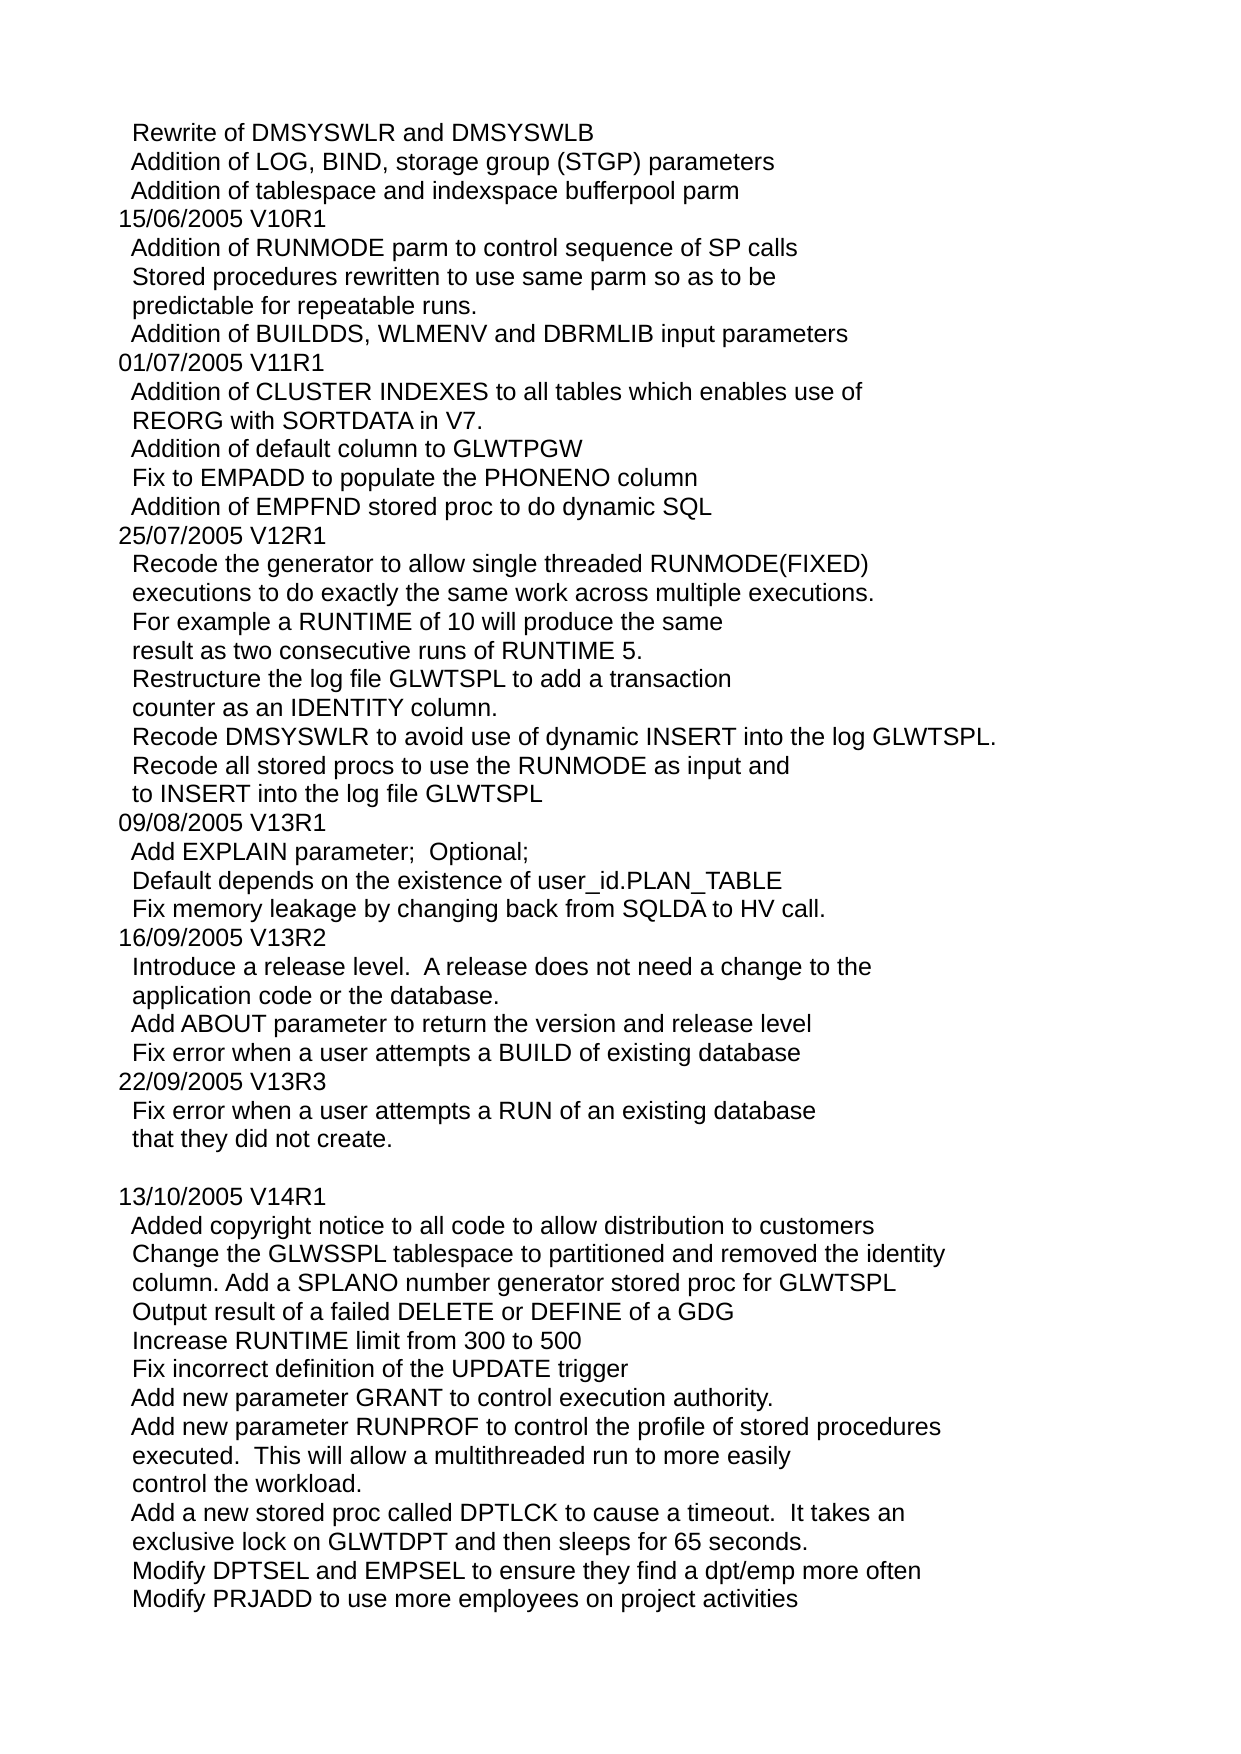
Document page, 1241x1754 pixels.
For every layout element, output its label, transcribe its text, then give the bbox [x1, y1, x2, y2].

text control the workload. [118, 1469, 1122, 1498]
text REORG with SORTDATA in V7. [118, 406, 1122, 434]
text to INSERT into the log file GLWTSPL [118, 779, 1122, 808]
text Rewrite of DMSYSWLR and DMSYSWLB [118, 118, 1122, 147]
text Fix memory leakage by changing back from SQLDA to HV call. [118, 894, 1122, 923]
text Addition of tablespace and indexspace bufferpool parm [118, 176, 1122, 204]
text Stored procedures rewritten to use same parm so as to be [118, 262, 1122, 291]
text counter as an IDENTITY column. [118, 693, 1122, 722]
text Modify PRJADD to use more employees on project activities [118, 1584, 1122, 1613]
text Addition of EMPFND stored proc to do dynamic SQL [118, 492, 1122, 521]
text Add EXPLAIN parameter; Optional; [118, 837, 1122, 866]
text Change the GLWSSPL tablespace to partitioned and removed the identity [118, 1239, 1122, 1268]
text application code or the database. [118, 981, 1122, 1009]
text 09/08/2005 V13R1 [118, 808, 1122, 837]
text 01/07/2005 V11R1 [118, 348, 1122, 377]
text Addition of LOG, BIND, storage group (STGP) parameters [118, 147, 1122, 176]
text 16/09/2005 V13R2 [118, 923, 1122, 952]
text Default depends on the existence of user_id.PLAN_TABLE [118, 866, 1122, 894]
text Addition of default column to GLWTPGW [118, 434, 1122, 463]
text Add a new stored proc called DPTLCK to cause a timeout. It takes an [118, 1498, 1122, 1527]
text Addition of CLUSTER INDEXES to all tables which enables use of [118, 377, 1122, 406]
text Add new parameter GRANT to control execution authority. [118, 1383, 1122, 1412]
text predictable for repeatable runs. [118, 291, 1122, 319]
text Modify DPTSEL and EMPSEL to ensure they find a dpt/emp more often [118, 1556, 1122, 1584]
text Output result of a failed DELETE or DEFINE of a GDG [118, 1297, 1122, 1326]
text 25/07/2005 V12R1 [118, 521, 1122, 549]
text Increase RUNTIME limit from 300 to 500 [118, 1326, 1122, 1354]
text For example a RUNTIME of 10 will produce the same [118, 607, 1122, 636]
text Recode the generator to allow single threaded RUNMODE(FIXED) [118, 549, 1122, 578]
text exclusive lock on GLWTDPT and then sleeps for 65 seconds. [118, 1527, 1122, 1556]
text Fix error when a user attempts a RUN of an existing database [118, 1096, 1122, 1124]
text 15/06/2005 V10R1 [118, 204, 1122, 233]
text Restructure the log file GLWTSPL to add a transaction [118, 664, 1122, 693]
text that they did not create. [118, 1124, 1122, 1153]
text executions to do exactly the same work across multiple executions. [118, 578, 1122, 607]
text 22/09/2005 V13R3 [118, 1067, 1122, 1096]
text Fix to EMPADD to populate the PHONENO column [118, 463, 1122, 492]
text column. Add a SPLANO number generator stored proc for GLWTSPL [118, 1268, 1122, 1297]
text result as two consecutive runs of RUNTIME 5. [118, 636, 1122, 664]
text Recode DMSYSWLR to avoid use of dynamic INSERT into the log GLWTSPL. [118, 722, 1122, 751]
text Introduce a release level. A release does not need a change to the [118, 952, 1122, 981]
text Added copyright notice to all code to allow distribution to customers [118, 1211, 1122, 1239]
text Fix error when a user attempts a BUILD of existing database [118, 1038, 1122, 1067]
text executed. This will allow a multithreaded run to more easily [118, 1441, 1122, 1469]
text 13/10/2005 V14R1 [118, 1182, 1122, 1211]
text Add new parameter RUNPROF to control the profile of stored procedures [118, 1412, 1122, 1441]
text Addition of RUNMODE parm to control sequence of SP calls [118, 233, 1122, 262]
text Add ABOUT parameter to return the version and release level [118, 1009, 1122, 1038]
text Fix incorrect definition of the UPDATE trigger [118, 1354, 1122, 1383]
text Addition of BUILDDS, WLMENV and DBRMLIB input parameters [118, 319, 1122, 348]
text Recode all stored procs to use the RUNMODE as input and [118, 751, 1122, 779]
